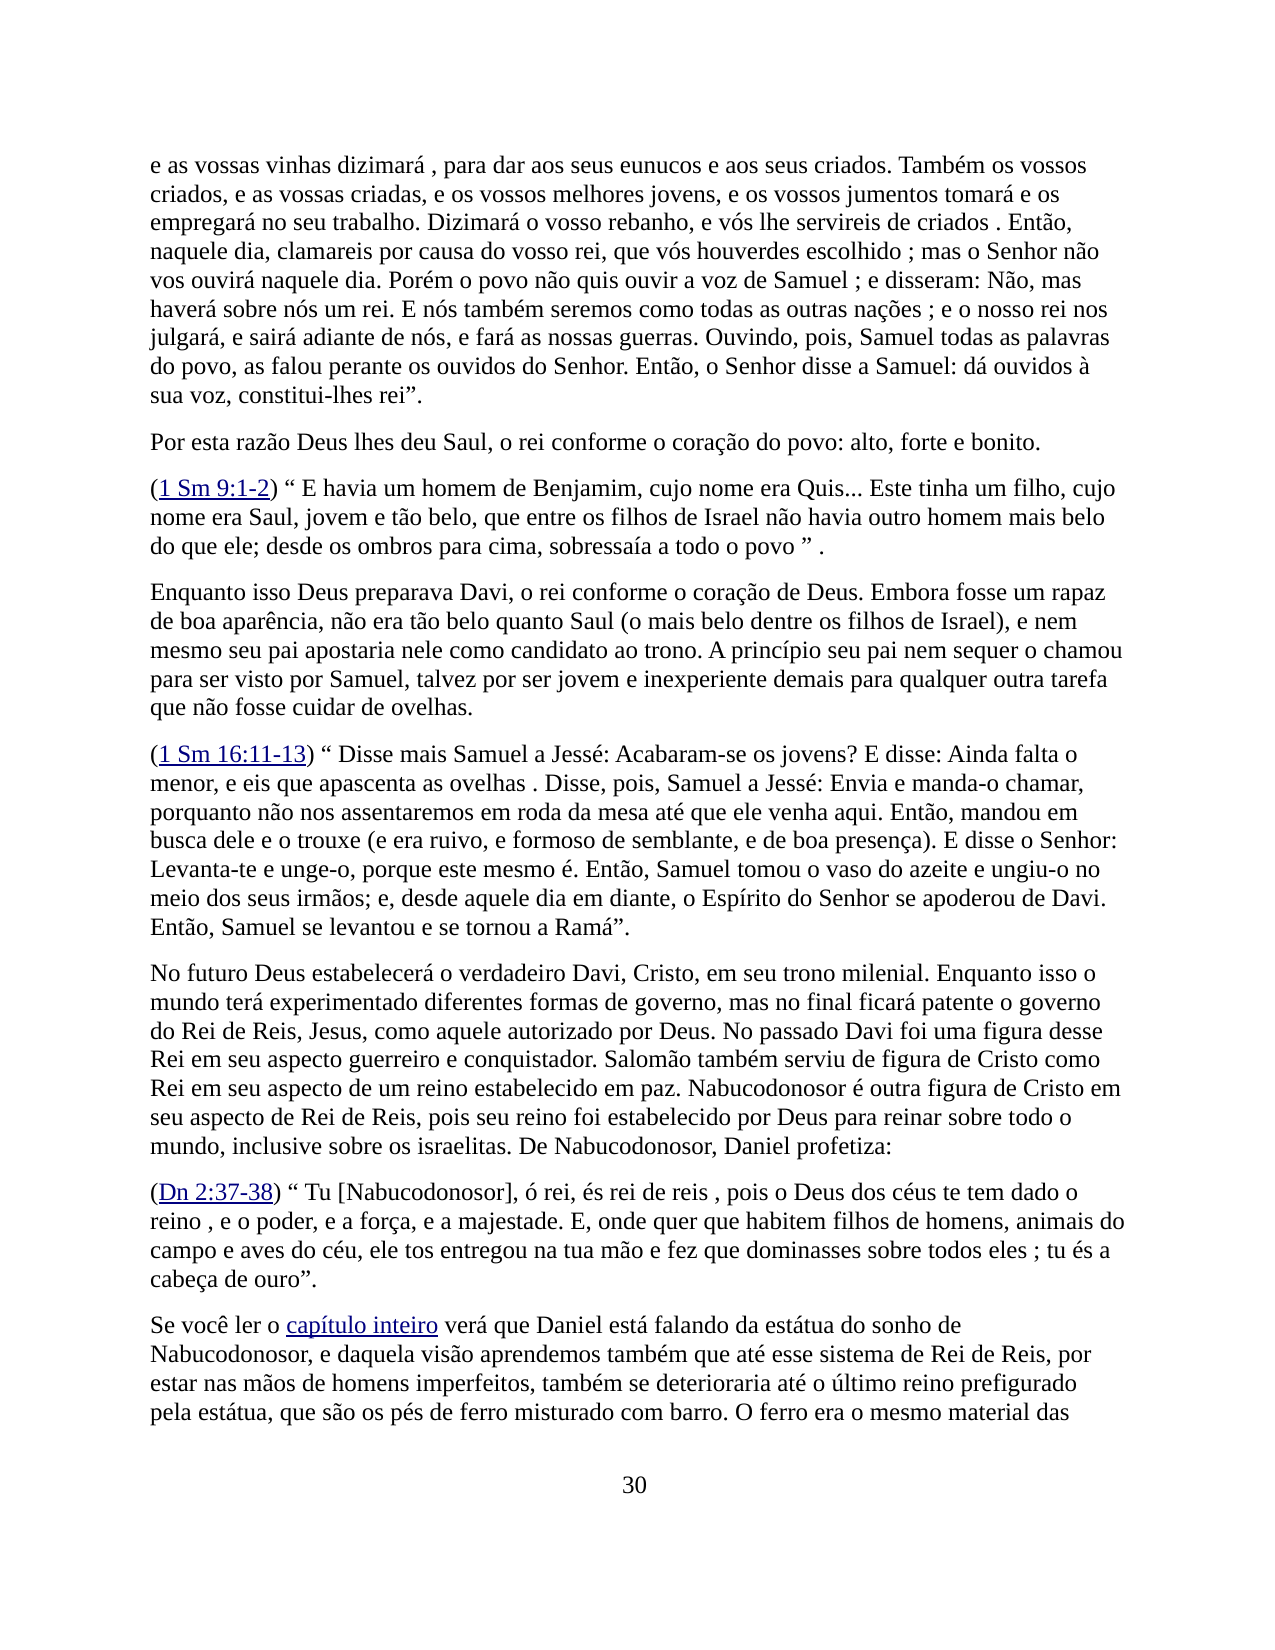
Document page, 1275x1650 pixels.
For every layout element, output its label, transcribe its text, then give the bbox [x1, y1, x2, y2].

text (1 Sm 16:11-13) “ Disse mais Samuel a Jessé: Acabaram-se os jovens? E disse: Ainda falta o menor, e eis que apascenta as ovelhas . Disse, pois, Samuel a Jessé: Envia e manda-o chamar, porquanto não nos assentaremos em roda da mesa até que ele venha aqui. Então, mandou em busca dele e o trouxe (e era ruivo, e formoso de semblante, e de boa presença). E disse o Senhor: Levanta-te e unge-o, porque este mesmo é. Então, Samuel tomou o vaso do azeite e ungiu-o no meio dos seus irmãos; e, desde aquele dia em diante, o Espírito do Senhor se apoderou de Davi. Então, Samuel se levantou e se tornou a Ramá”. [150, 739, 1125, 940]
text Se você ler o capítulo inteiro verá que Daniel está falando da estátua do sonho de Nabucodonosor, e daquela visão aprendemos também que até esse sistema de Rei de Reis, por estar nas mãos de homens imperfeitos, também se deterioraria até o último reino prefigurado pela estátua, que são os pés de ferro misturado com barro. O ferro era o mesmo material das [150, 1310, 1125, 1425]
text (Dn 2:37-38) “ Tu [Nabucodonosor], ó rei, és rei de reis , pois o Deus dos céus te tem dado o reino , e o poder, e a força, e a majestade. E, onde quer que habitem filhos de homens, animais do campo e aves do céu, ele tos entregou na tua mão e fez que dominasses sobre todos eles ; tu és a cabeça de ouro”. [150, 1177, 1125, 1292]
text (1 Sm 9:1-2) “ E havia um homem de Benjamim, cujo nome era Quis... Este tinha um filho, cujo nome era Saul, jovem e tão belo, que entre os filhos de Israel não havia outro homem mais belo do que ele; desde os ombros para cima, sobressaía a todo o povo ” . [150, 473, 1125, 559]
text e as vossas vinhas dizimará , para dar aos seus eunucos e aos seus criados. Também os vossos criados, e as vossas criadas, e os vossos melhores jovens, e os vossos jumentos tomará e os empregará no seu trabalho. Dizimará o vosso rebanho, e vós lhe servireis de criados . Então, naquele dia, clamareis por causa do vosso rei, que vós houverdes escolhido ; mas o Senhor não vos ouvirá naquele dia. Porém o povo não quis ouvir a voz de Samuel ; e disseram: Não, mas haverá sobre nós um rei. E nós também seremos como todas as outras nações ; e o nosso rei nos julgará, e sairá adiante de nós, e fará as nossas guerras. Ouvindo, pois, Samuel todas as palavras do povo, as falou perante os ouvidos do Senhor. Então, o Senhor disse a Samuel: dá ouvidos à sua voz, constitui-lhes rei”. [150, 150, 1125, 409]
text No futuro Deus estabelecerá o verdadeiro Davi, Cristo, em seu trono milenial. Enquanto isso o mundo terá experimentado diferentes formas de governo, mas no final ficará patente o governo do Rei de Reis, Jesus, como aquele autorizado por Deus. No passado Davi foi uma figura desse Rei em seu aspecto guerreiro e conquistador. Salomão também serviu de figura de Cristo como Rei em seu aspecto de um reino estabelecido em paz. Nabucodonosor é outra figura de Cristo em seu aspecto de Rei de Reis, pois seu reino foi estabelecido por Deus para reinar sobre todo o mundo, inclusive sobre os israelitas. De Nabucodonosor, Daniel profetiza: [150, 958, 1125, 1159]
text Por esta razão Deus lhes deu Saul, o rei conforme o coração do povo: alto, forte e bonito. [150, 427, 1125, 455]
text Enquanto isso Deus preparava Davi, o rei conforme o coração de Deus. Embora fosse um rapaz de boa aparência, não era tão belo quanto Saul (o mais belo dentre os filhos de Israel), e nem mesmo seu pai apostaria nele como candidato ao trono. A princípio seu pai nem sequer o chamou para ser visto por Samuel, talvez por ser jovem e inexperiente demais para qualquer outra tarefa que não fosse cuidar de ovelhas. [150, 577, 1125, 721]
